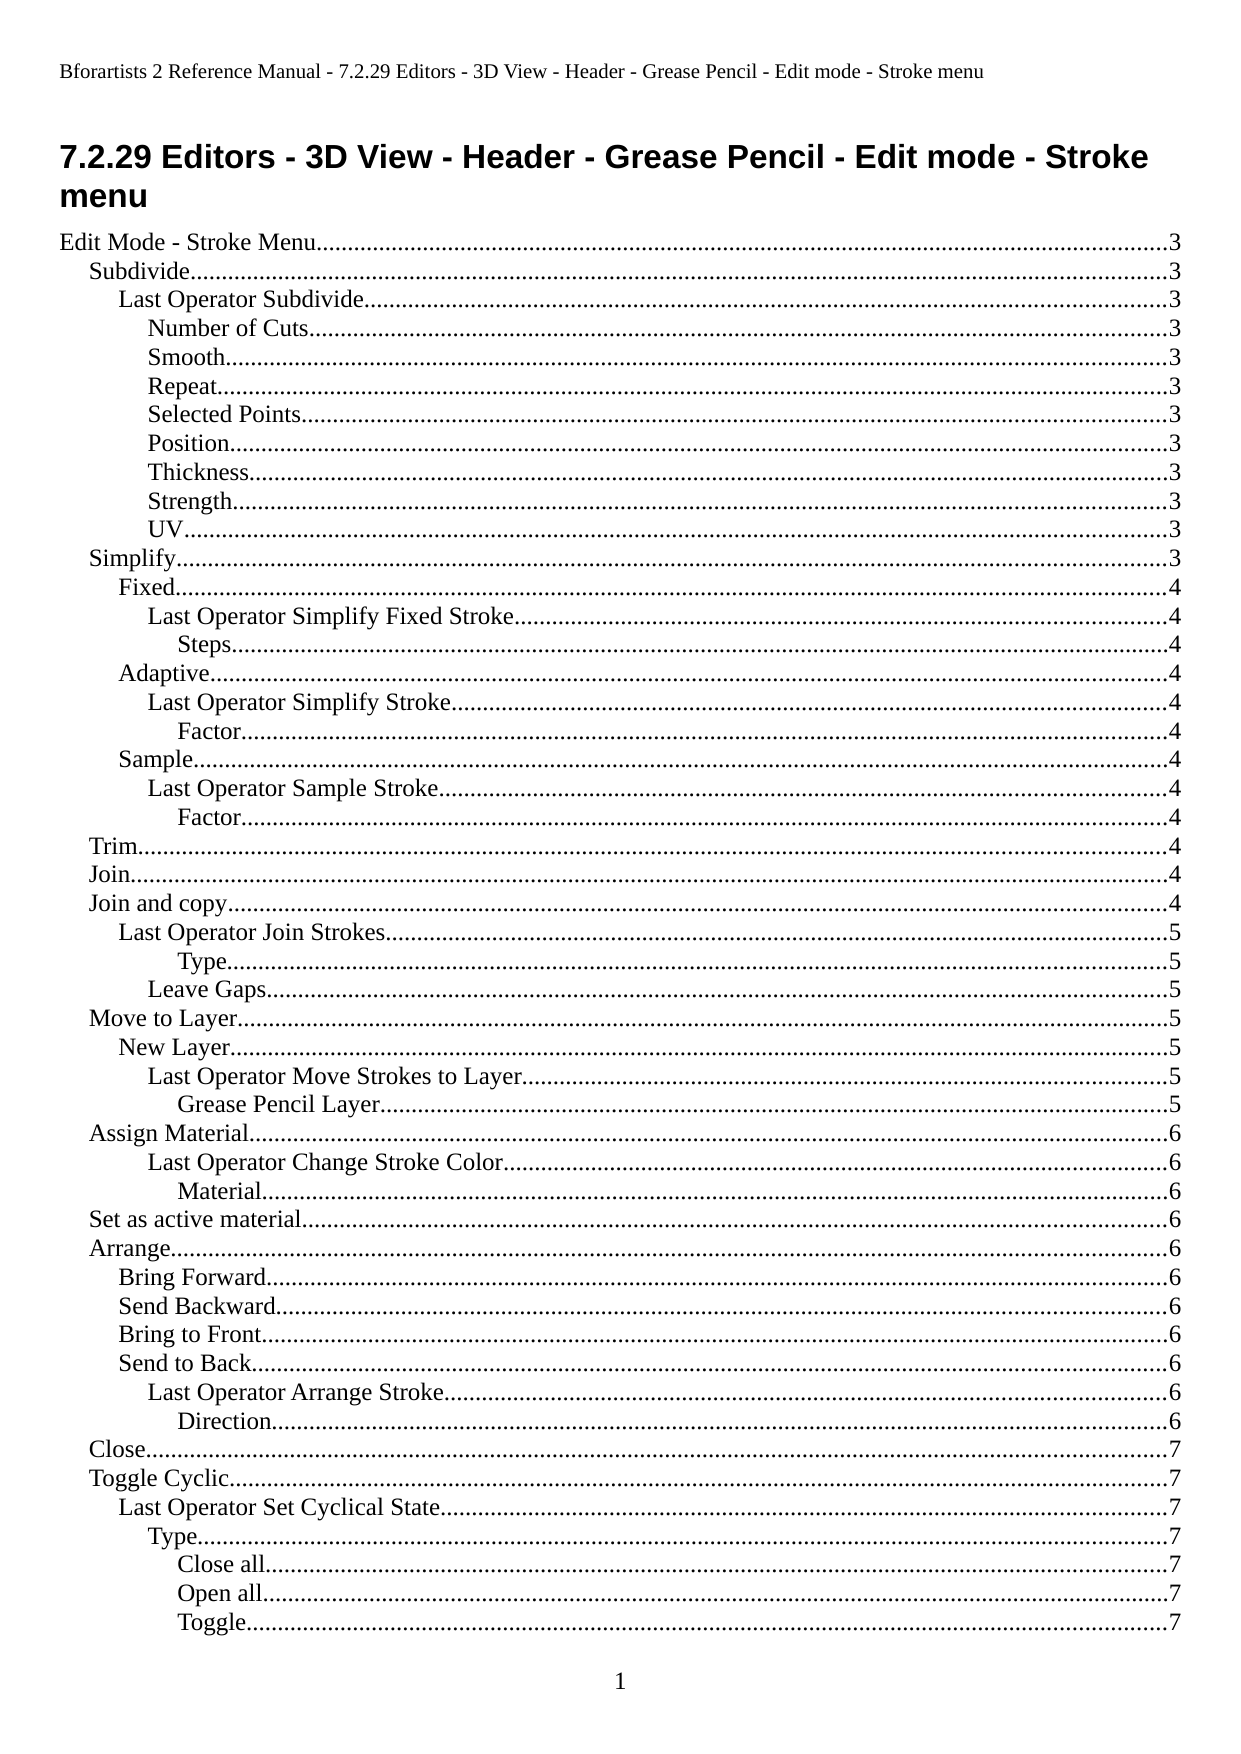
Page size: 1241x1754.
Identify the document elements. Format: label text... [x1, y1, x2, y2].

text Last Operator Change Stroke Color 6 [147, 1147, 1181, 1176]
text Subdivide 3 [88, 256, 1181, 284]
text Last Operator Simplify Fixed Stroke 4 [147, 601, 1181, 629]
text Last Operator Sample Stroke 4 [147, 773, 1181, 802]
text Simplify 3 [88, 543, 1181, 572]
text Assign Material 6 [88, 1118, 1181, 1147]
text Steps 4 [177, 629, 1181, 658]
text Factor 4 [177, 802, 1181, 831]
text Last Operator Arrange Stroke 6 [147, 1377, 1181, 1406]
text Fixed 4 [118, 572, 1181, 601]
text Open all 7 [177, 1578, 1181, 1607]
text UV 3 [147, 514, 1181, 543]
text Thickness 3 [147, 457, 1181, 486]
text Strength 3 [147, 486, 1181, 514]
text Grease Pencil Layer 5 [177, 1089, 1181, 1118]
text Smooth 3 [147, 342, 1181, 371]
text Leave Gaps 5 [147, 974, 1181, 1003]
text Toggle Cyclic 7 [88, 1463, 1181, 1492]
text Direction 6 [177, 1406, 1181, 1434]
subtitle 7.2.29 Editors - 3D View - Header - Grease Pencil - Edit mode - Stroke menu [59, 138, 1181, 214]
text Edit Mode - Stroke Menu 3 [59, 227, 1181, 256]
text Factor 4 [177, 716, 1181, 744]
text Set as active material 6 [88, 1204, 1181, 1233]
text Repeat 3 [147, 371, 1181, 399]
text Material 6 [177, 1176, 1181, 1204]
text Selected Points 3 [147, 399, 1181, 428]
text Bring Forward 6 [118, 1262, 1181, 1291]
text Last Operator Move Strokes to Layer 5 [147, 1061, 1181, 1089]
text Join and copy 4 [88, 888, 1181, 917]
text Move to Layer 5 [88, 1003, 1181, 1032]
text Number of Cuts 3 [147, 313, 1181, 342]
text Last Operator Join Strokes 5 [118, 917, 1181, 946]
text Last Operator Set Cyclical State 7 [118, 1492, 1181, 1521]
text Send to Back 6 [118, 1348, 1181, 1377]
text Last Operator Simplify Stroke 4 [147, 687, 1181, 716]
text Adaptive 4 [118, 658, 1181, 687]
text Last Operator Subdivide 3 [118, 284, 1181, 313]
text Close all 7 [177, 1549, 1181, 1578]
text Close 7 [88, 1434, 1181, 1463]
text Sample 4 [118, 744, 1181, 773]
text Type 5 [177, 946, 1181, 974]
text Arrange 6 [88, 1233, 1181, 1262]
text Type 7 [147, 1521, 1181, 1549]
text Join 4 [88, 859, 1181, 888]
text Position 3 [147, 428, 1181, 457]
text New Layer 5 [118, 1032, 1181, 1061]
text Toggle 7 [177, 1607, 1181, 1636]
text Trim 4 [88, 831, 1181, 859]
text Bring to Front 6 [118, 1319, 1181, 1348]
text Send Backward 6 [118, 1291, 1181, 1319]
